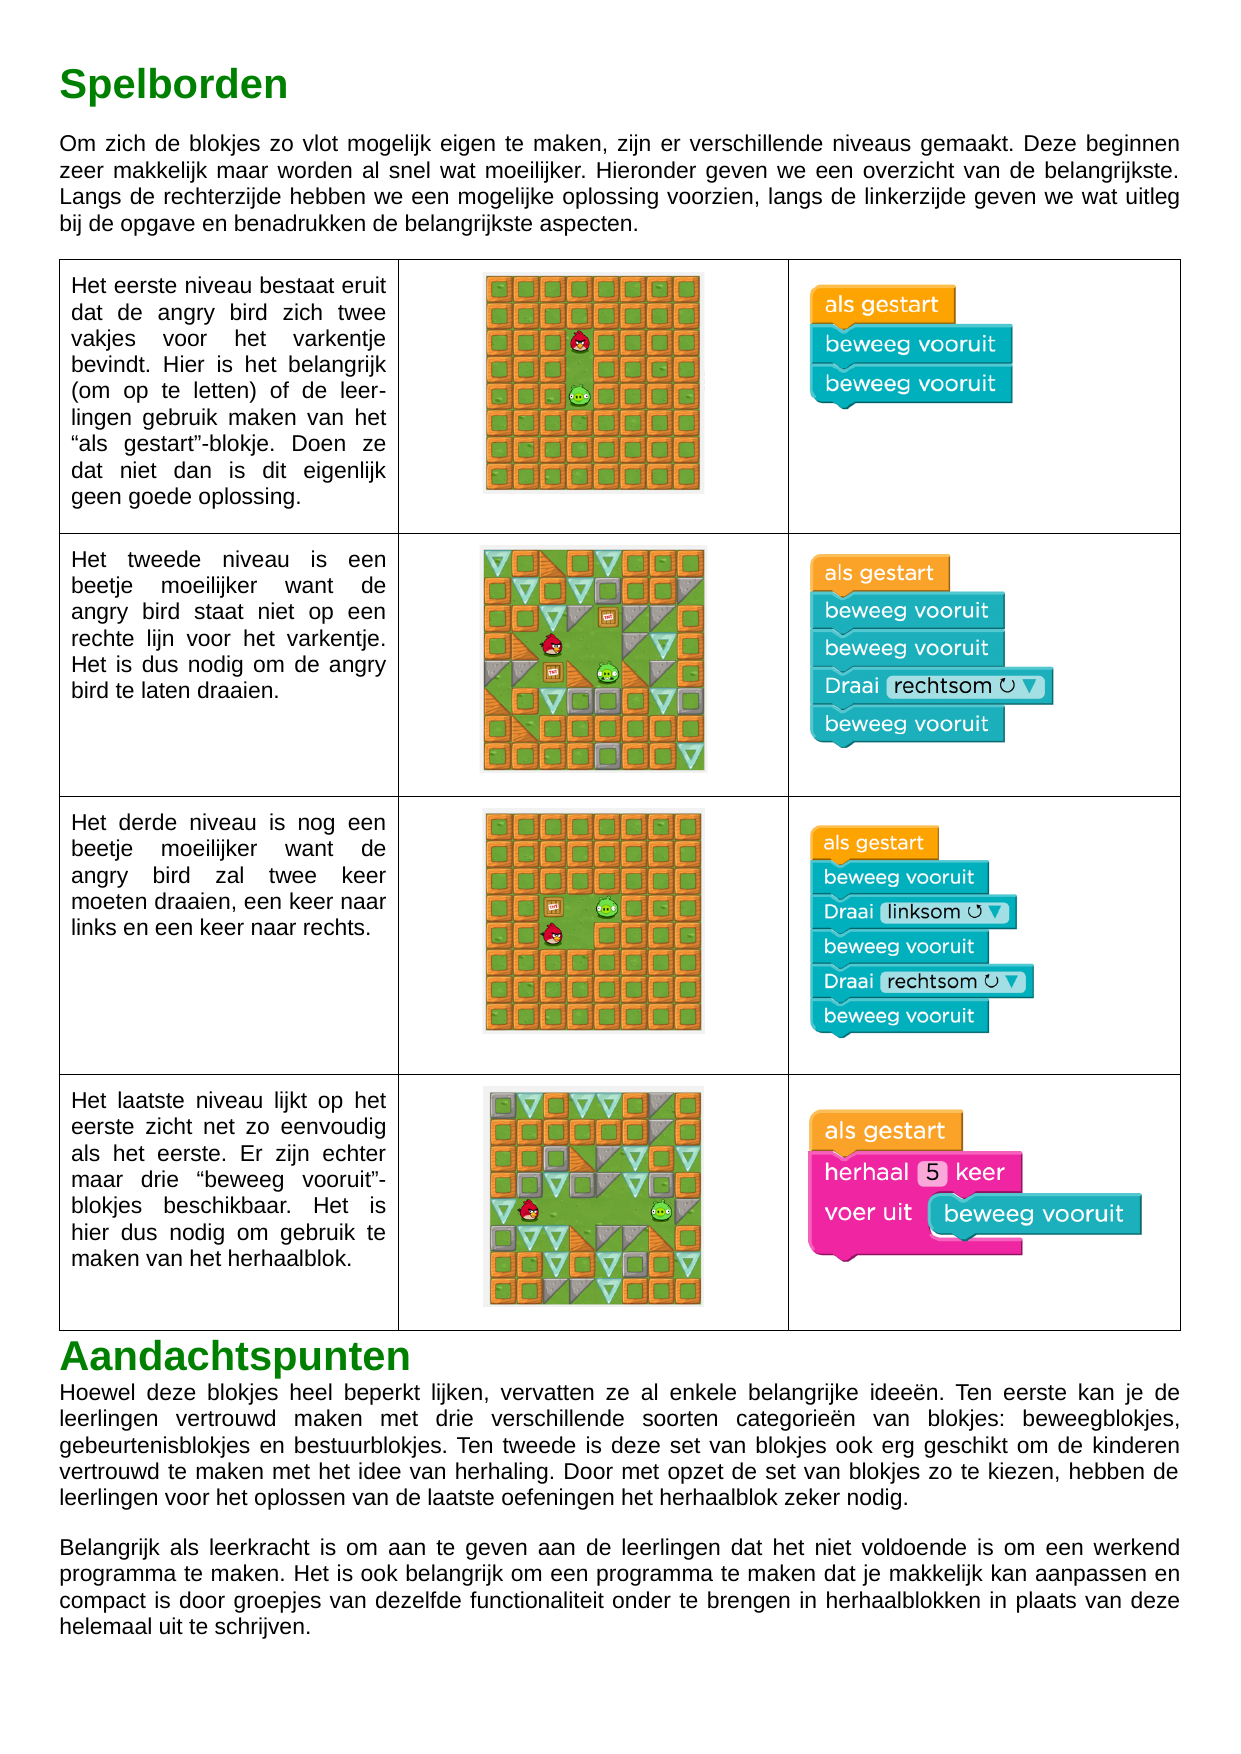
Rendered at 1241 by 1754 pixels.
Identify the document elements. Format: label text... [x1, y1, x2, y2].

picture [479, 545, 708, 773]
picture [800, 272, 1034, 438]
subtitle Aandachtspunten Hoewel deze blokjes heel beperkt lijken, vervatten ze al enkele belangrijke ideeën. Ten eerste kan je de leerlingen vertrouwd maken met drie verschillende soorten categorieën van blokjes: beweegblokjes, gebeurtenisblokjes en bestuurblokjes. Ten tweede is deze set van blokjes ook erg geschikt om de kinderen vertrouwd te maken met het idee van herhaling. Door met opzet de set van blokjes zo te kiezen, hebben de leerlingen voor het oplossen van de laatste oefeningen het herhaalblok zeker nodig. [59, 1331, 1181, 1511]
table_header [399, 260, 788, 533]
table_header Het eerste niveau bestaat eruit dat de angry bird zich twee vakjes voor het varkentje bevindt. Hier is het belangrijk (om op te letten) of de leer­lingen gebruik maken van het “als gestart”-blokje. Doen ze dat niet dan is dit eigenlijk geen goede oplossing. [60, 260, 398, 533]
table_cell [789, 797, 1180, 1074]
subtitle Spelborden [59, 59, 1181, 107]
table_cell Het derde niveau is nog een beetje moeilijker want de angry bird zal twee keer moeten draaien, een keer naar links en een keer naar rechts. [60, 797, 398, 1074]
picture [800, 545, 1062, 761]
table_header [789, 260, 1180, 533]
text Belangrijk als leerkracht is om aan te geven aan de leerlingen dat het niet voldoende is om een werkend programma te maken. Het is ook belangrijk om een programma te maken dat je makkelijk kan aanpassen en compact is door groepjes van dezelfde functionaliteit onder te brengen in herhaalblokken in plaats van deze helemaal uit te schrijven. [59, 1534, 1181, 1639]
subtitle Om zich de blokjes zo vlot mogelijk eigen te maken, zijn er verschillende niveaus gemaakt. Deze beginnen zeer makkelijk maar worden al snel wat moeilijker. Hieronder geven we een overzicht van de belangrijkste. Langs de rechterzijde hebben we een mogelijke oplossing voorzien, langs de linkerzijde geven we wat uitleg bij de opgave en benadrukken de belangrijkste aspecten. [59, 130, 1181, 236]
table_cell [399, 1075, 788, 1330]
table_cell Het laatste niveau lijkt op het eerste zicht net zo eenvoudig als het eerste. Er zijn echter maar drie “beweeg vooruit”-blokjes beschikbaar. Het is hier dus nodig om gebruik te maken van het herhaalblok. [60, 1075, 398, 1330]
picture [483, 1086, 704, 1307]
table_cell [399, 534, 788, 796]
picture [800, 1086, 1159, 1298]
table_cell [789, 1075, 1180, 1330]
picture [800, 808, 1046, 1051]
picture [482, 272, 705, 494]
table_cell [789, 534, 1180, 796]
table_cell [399, 797, 788, 1074]
picture [482, 808, 705, 1034]
table_cell Het tweede niveau is een beetje moeilijker want de angry bird staat niet op een rechte lijn voor het varkentje. Het is dus nodig om de angry bird te laten draaien. [60, 534, 398, 796]
